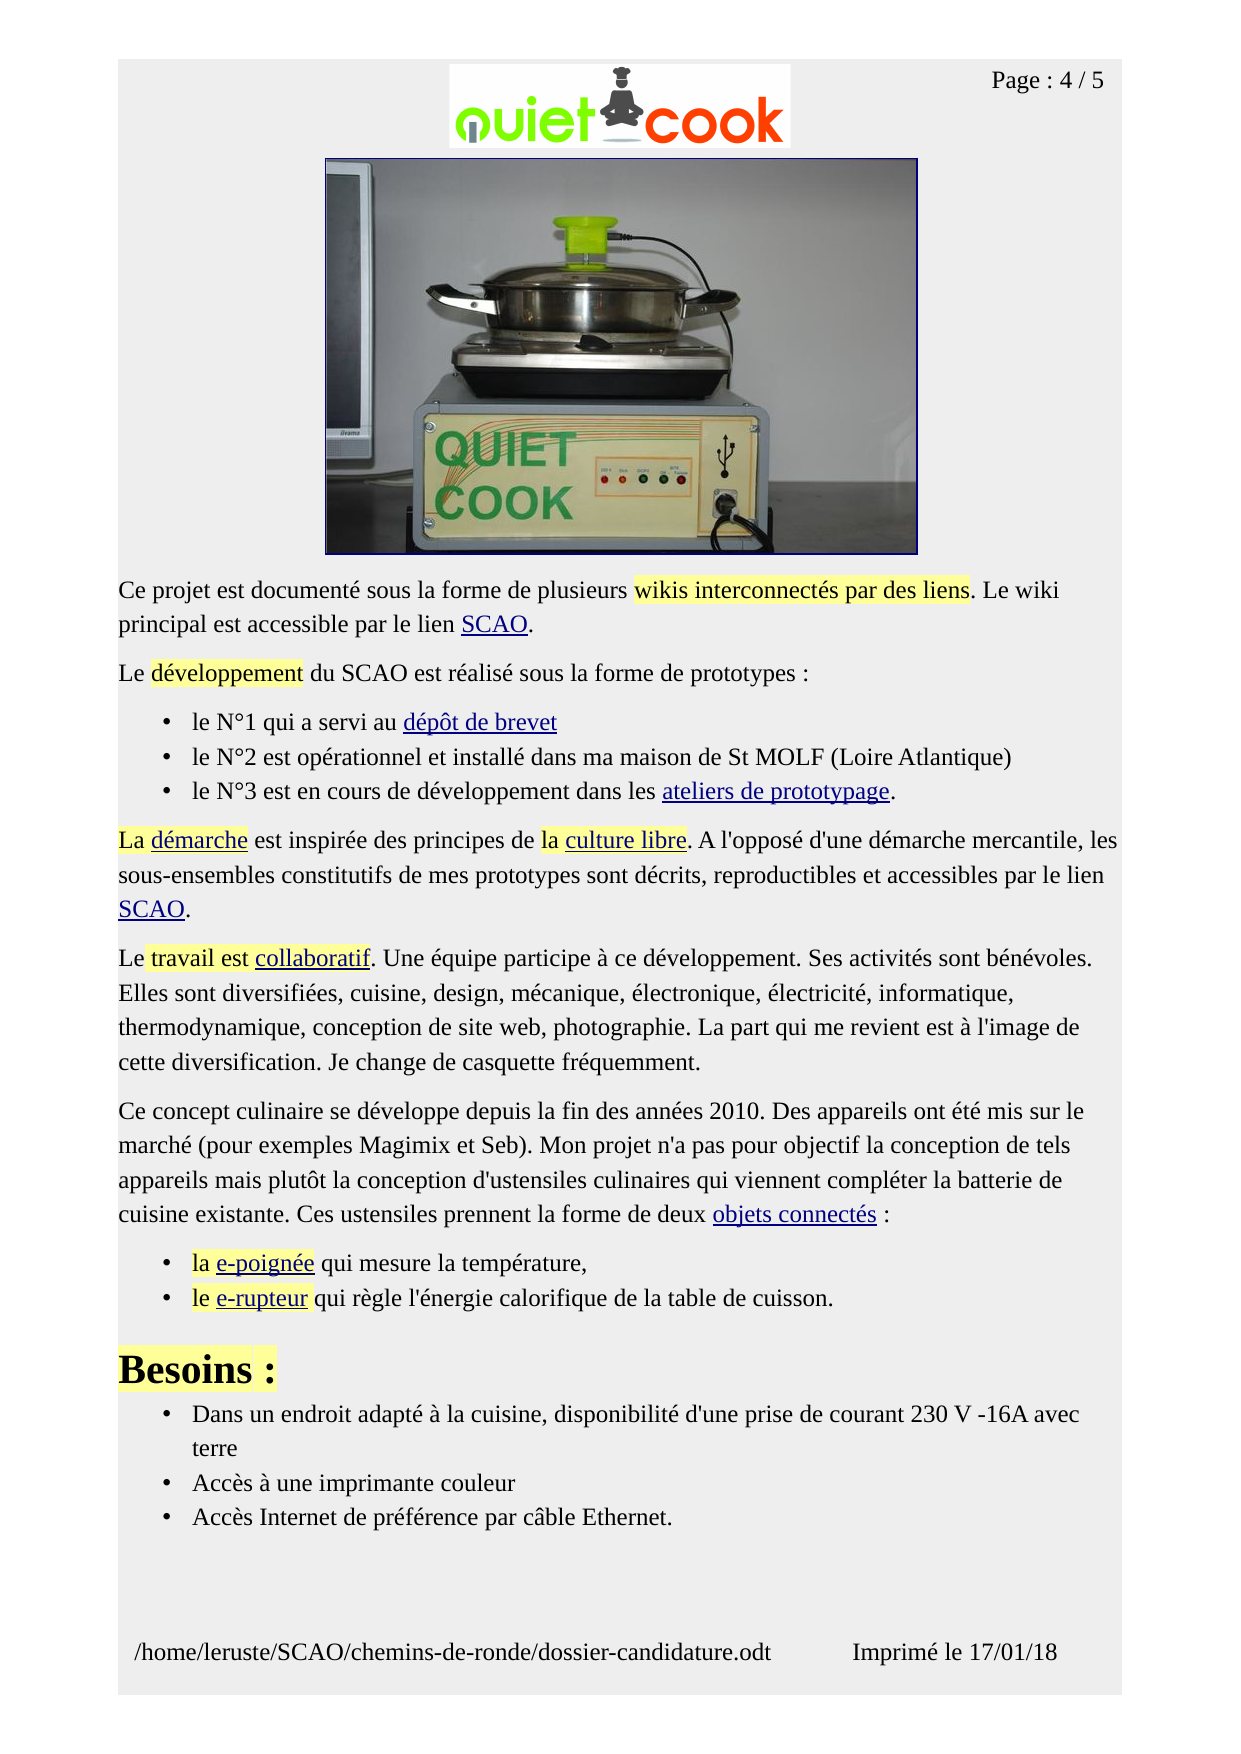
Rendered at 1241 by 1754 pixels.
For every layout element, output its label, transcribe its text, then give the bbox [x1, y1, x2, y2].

picture [326, 159, 916, 553]
list la e-poignée qui mesure la température, [162, 1248, 1122, 1277]
text La démarche est inspirée des principes de la culture libre. A l'opposé d'une démarche mercantile, les sous-ensembles constitutifs de mes prototypes sont décrits, reproductibles et accessibles par le lien SCAO. [118, 826, 1122, 923]
list Accès Internet de préférence par câble Ethernet. [162, 1502, 1122, 1531]
text Ce concept culinaire se développe depuis la fin des années 2010. Des appareils ont été mis sur le marché (pour exemples Magimix et Seb). Mon projet n'a pas pour objectif la conception de tels appareils mais plutôt la conception d'ustensiles culinaires qui viennent compléter la batterie de cuisine existante. Ces ustensiles prennent la forme de deux objets connectés : [118, 1096, 1122, 1228]
text Le développement du SCAO est réalisé sous la forme de prototypes : [118, 658, 1122, 687]
list le e-rupteur qui règle l'énergie calorifique de la table de cuisson. [162, 1283, 1122, 1312]
list le N°3 est en cours de développement dans les ateliers de prototypage. [162, 776, 1122, 805]
subtitle Besoins : [118, 1344, 1122, 1392]
list Dans un endroit adapté à la cuisine, disponibilité d'une prise de courant 230 V -16A avec terre [162, 1399, 1122, 1462]
list Accès à une imprimante couleur [162, 1468, 1122, 1496]
list le N°2 est opérationnel et installé dans ma maison de St MOLF (Loire Atlantique) [162, 742, 1122, 771]
list le N°1 qui a servi au dépôt de brevet [162, 707, 1122, 736]
text Le travail est collaboratif. Une équipe participe à ce développement. Ses activités sont bénévoles. Elles sont diversifiées, cuisine, design, mécanique, électronique, électricité, informatique, thermodynamique, conception de site web, photographie. La part qui me revient est à l'image de cette diversification. Je change de casquette fréquemment. [118, 943, 1122, 1076]
picture [449, 64, 791, 148]
text Ce projet est documenté sous la forme de plusieurs wikis interconnectés par des liens. Le wiki principal est accessible par le lien SCAO. [118, 575, 1122, 638]
